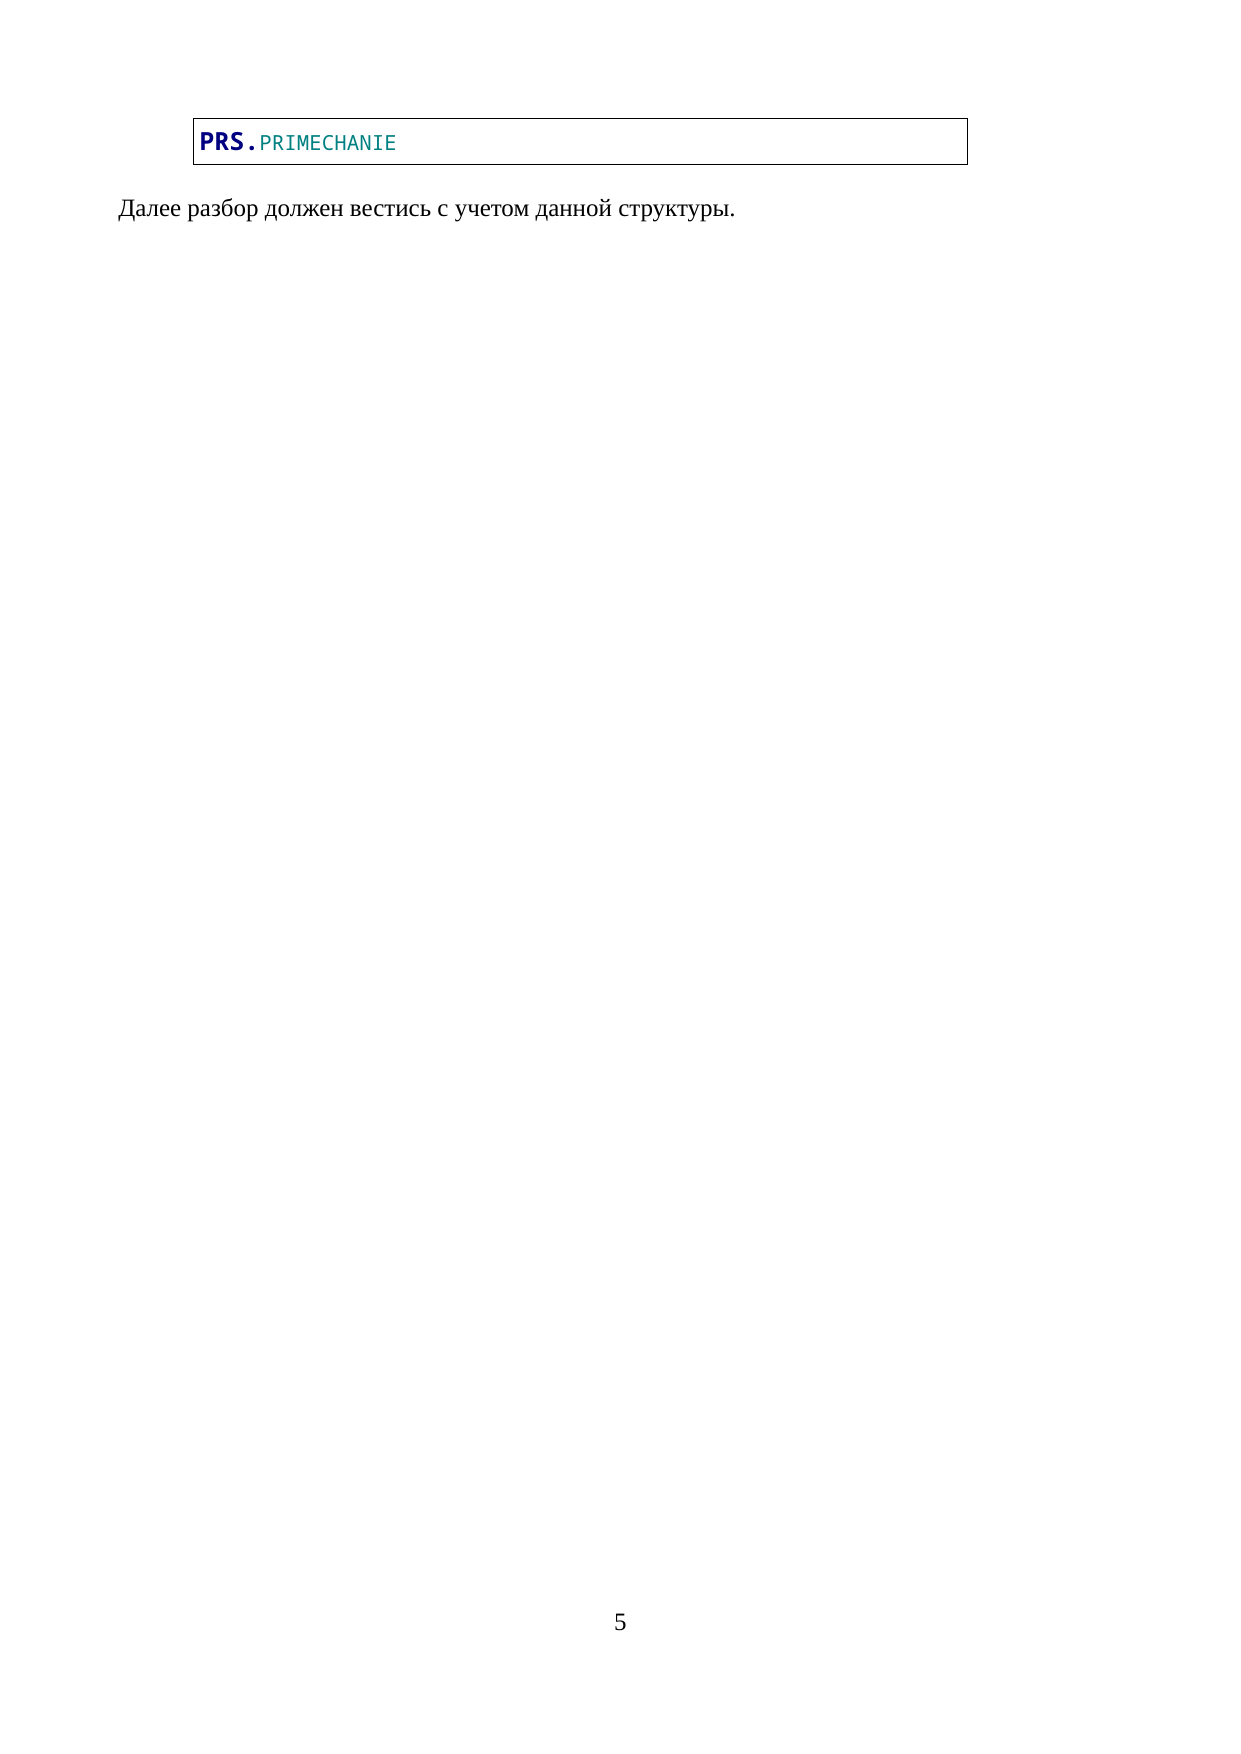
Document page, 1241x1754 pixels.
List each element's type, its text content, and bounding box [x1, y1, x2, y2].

text Далее разбор должен вестись с учетом данной структуры. [118, 193, 1122, 221]
table_cell [701, 119, 967, 164]
table_cell PRS.PRIMECHANIE [194, 119, 701, 164]
